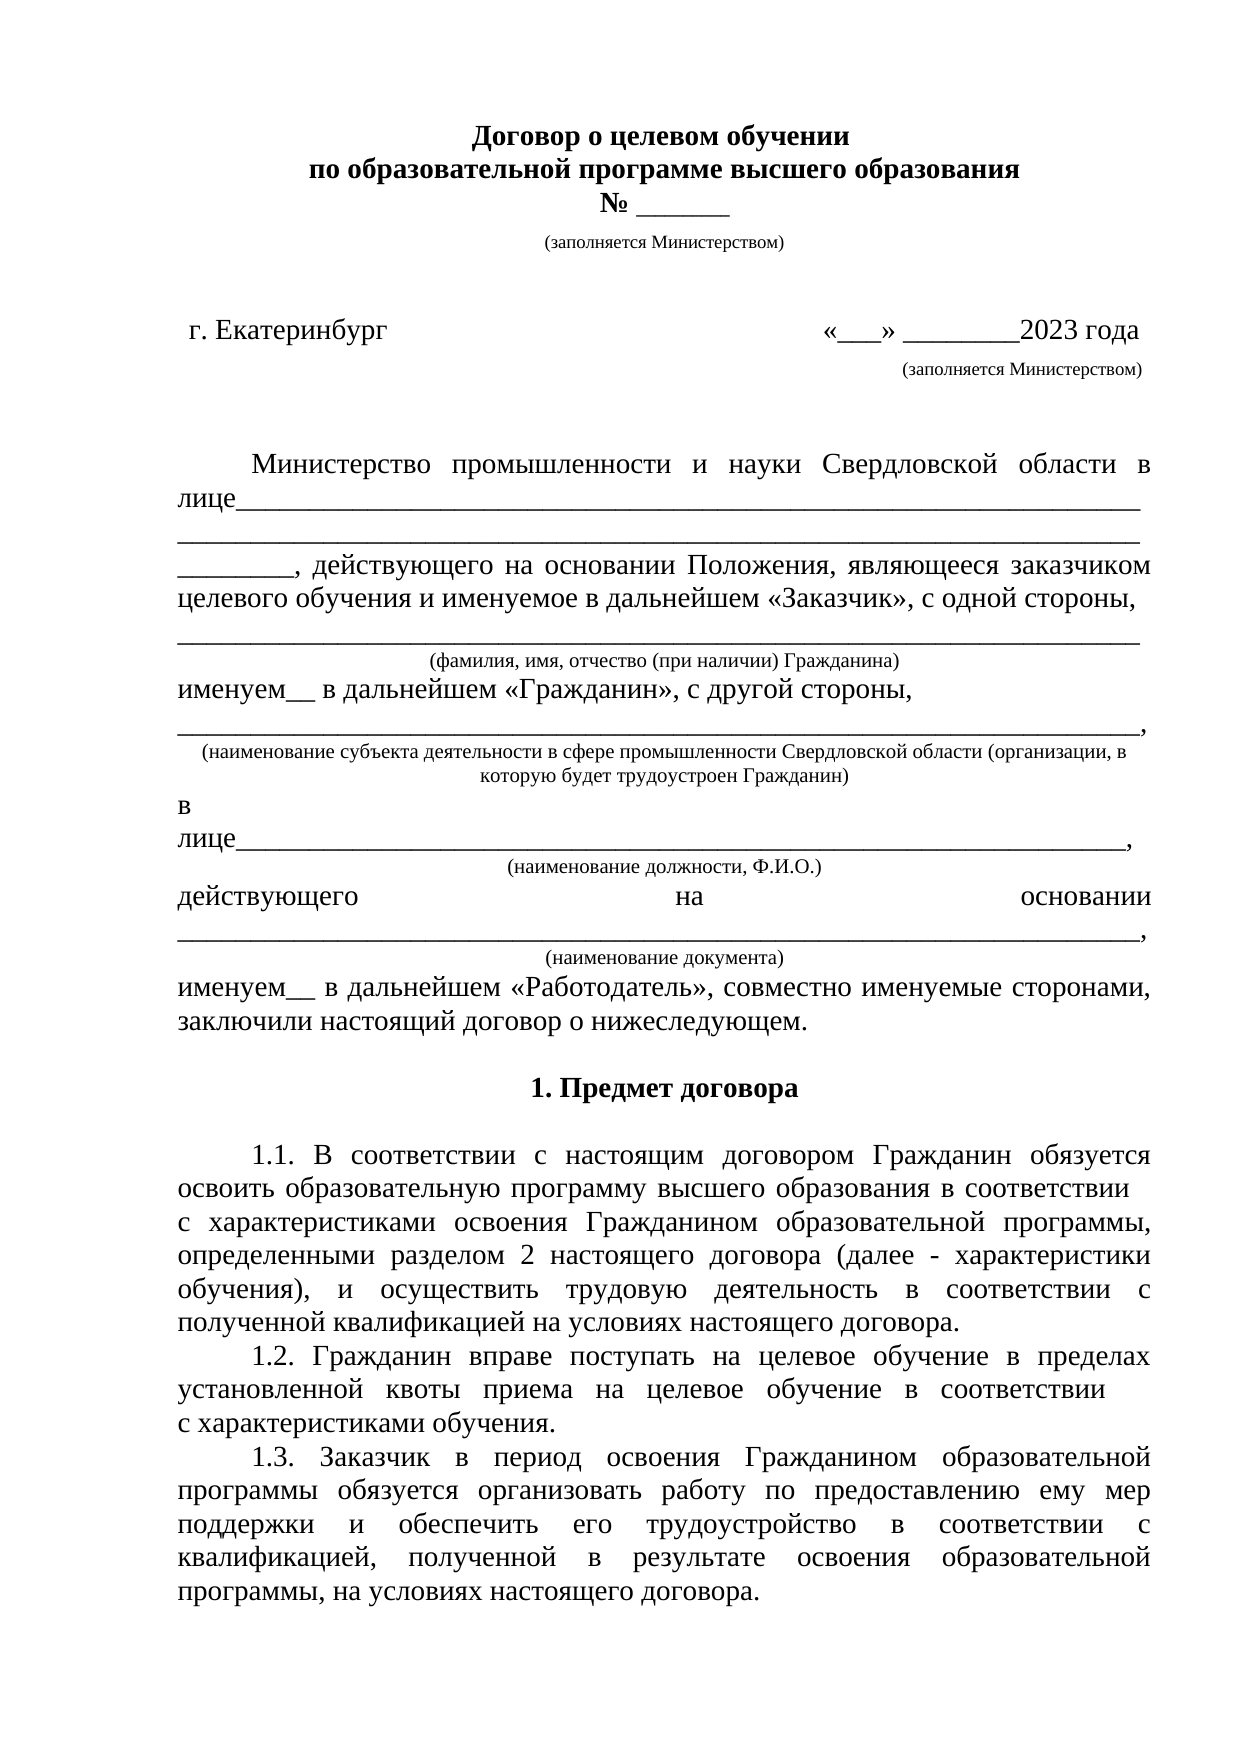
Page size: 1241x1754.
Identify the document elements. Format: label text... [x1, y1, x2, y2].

text именуем__ в дальнейшем «Работодатель», совместно именуемые сторонами, заключили настоящий договор о нижеследующем. [177, 969, 1152, 1036]
text 1.2. Гражданин вправе поступать на целевое обучение в пределах установленной квоты приема на целевое обучение в соответствии с характеристиками обучения. [177, 1338, 1152, 1439]
text (наименование документа) [177, 945, 1152, 969]
text 1.3. Заказчик в период освоения Гражданином образовательной программы обязуется организовать работу по предоставлению ему мер поддержки и обеспечить его трудоустройство в соответствии с квалификацией, полученной в результате освоения образовательной программы, на условиях настоящего договора. [177, 1439, 1152, 1606]
text (заполняется Министерством) [177, 346, 1152, 379]
text 1.1. В соответствии с настоящим договором Гражданин обязуется освоить образовательную программу высшего образования в соответствии с характеристиками освоения Гражданином образовательной программы, определенными разделом 2 настоящего договора (далее - характеристики обучения), и осуществить трудовую деятельность в соответствии с полученной квалификацией на условиях настоящего договора. [177, 1137, 1152, 1338]
text в лице_____________________________________________________________, [177, 787, 1152, 854]
text (фамилия, имя, отчество (при наличии) Гражданина) [177, 648, 1152, 672]
table_header «___» ________2023 года [644, 312, 1152, 346]
table_header г. Екатеринбург [177, 312, 644, 346]
text Договор о целевом обучении [177, 118, 1152, 152]
text именуем__ в дальнейшем «Гражданин», с другой стороны, [177, 672, 1152, 705]
text __________________________________________________________________ [177, 614, 1152, 648]
text Министерство промышленности и науки Свердловской области в лице________________________________________________________________________________________________________________________________________, действующего на основании Положения, являющееся заказчиком целевого обучения и именуемое в дальнейшем «Заказчик», с одной стороны, [177, 446, 1152, 614]
subtitle 1. Предмет договора [177, 1070, 1152, 1103]
text (наименование должности, Ф.И.О.) [177, 854, 1152, 878]
text (наименование субъекта деятельности в сфере промышленности Свердловской области (организации, в которую будет трудоустроен Гражданин) [177, 739, 1152, 787]
text __________________________________________________________________, [177, 705, 1152, 739]
text (заполняется Министерством) [177, 219, 1152, 252]
text № __________ [177, 185, 1152, 219]
text действующего на основании __________________________________________________________________, [177, 878, 1152, 945]
text по образовательной программе высшего образования [177, 152, 1152, 185]
